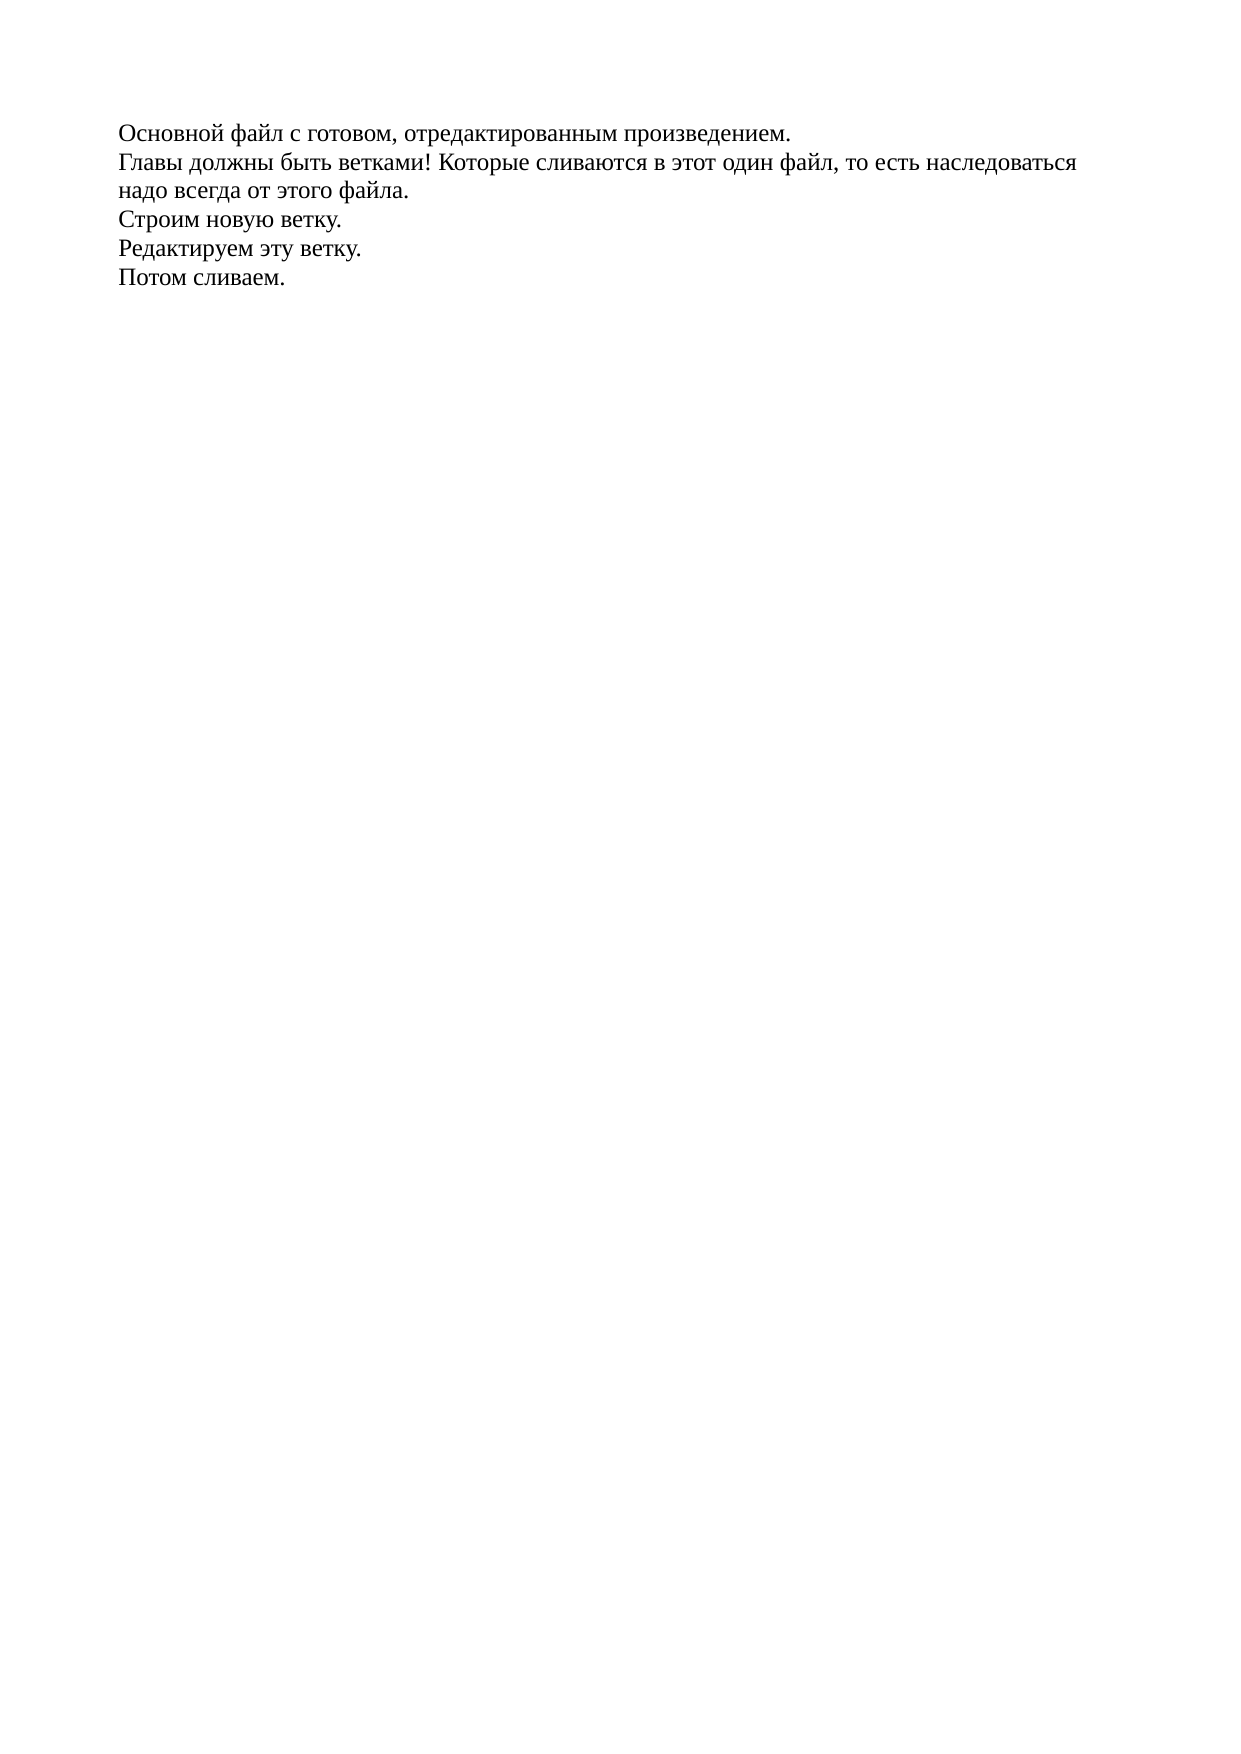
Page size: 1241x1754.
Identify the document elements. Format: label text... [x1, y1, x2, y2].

text Строим новую ветку. [118, 204, 1122, 233]
text Основной файл с готовом, отредактированным произведением. [118, 118, 1122, 147]
text Потом сливаем. [118, 262, 1122, 291]
text Главы должны быть ветками! Которые сливаются в этот один файл, то есть наследоваться надо всегда от этого файла. [118, 147, 1122, 204]
text Редактируем эту ветку. [118, 233, 1122, 262]
